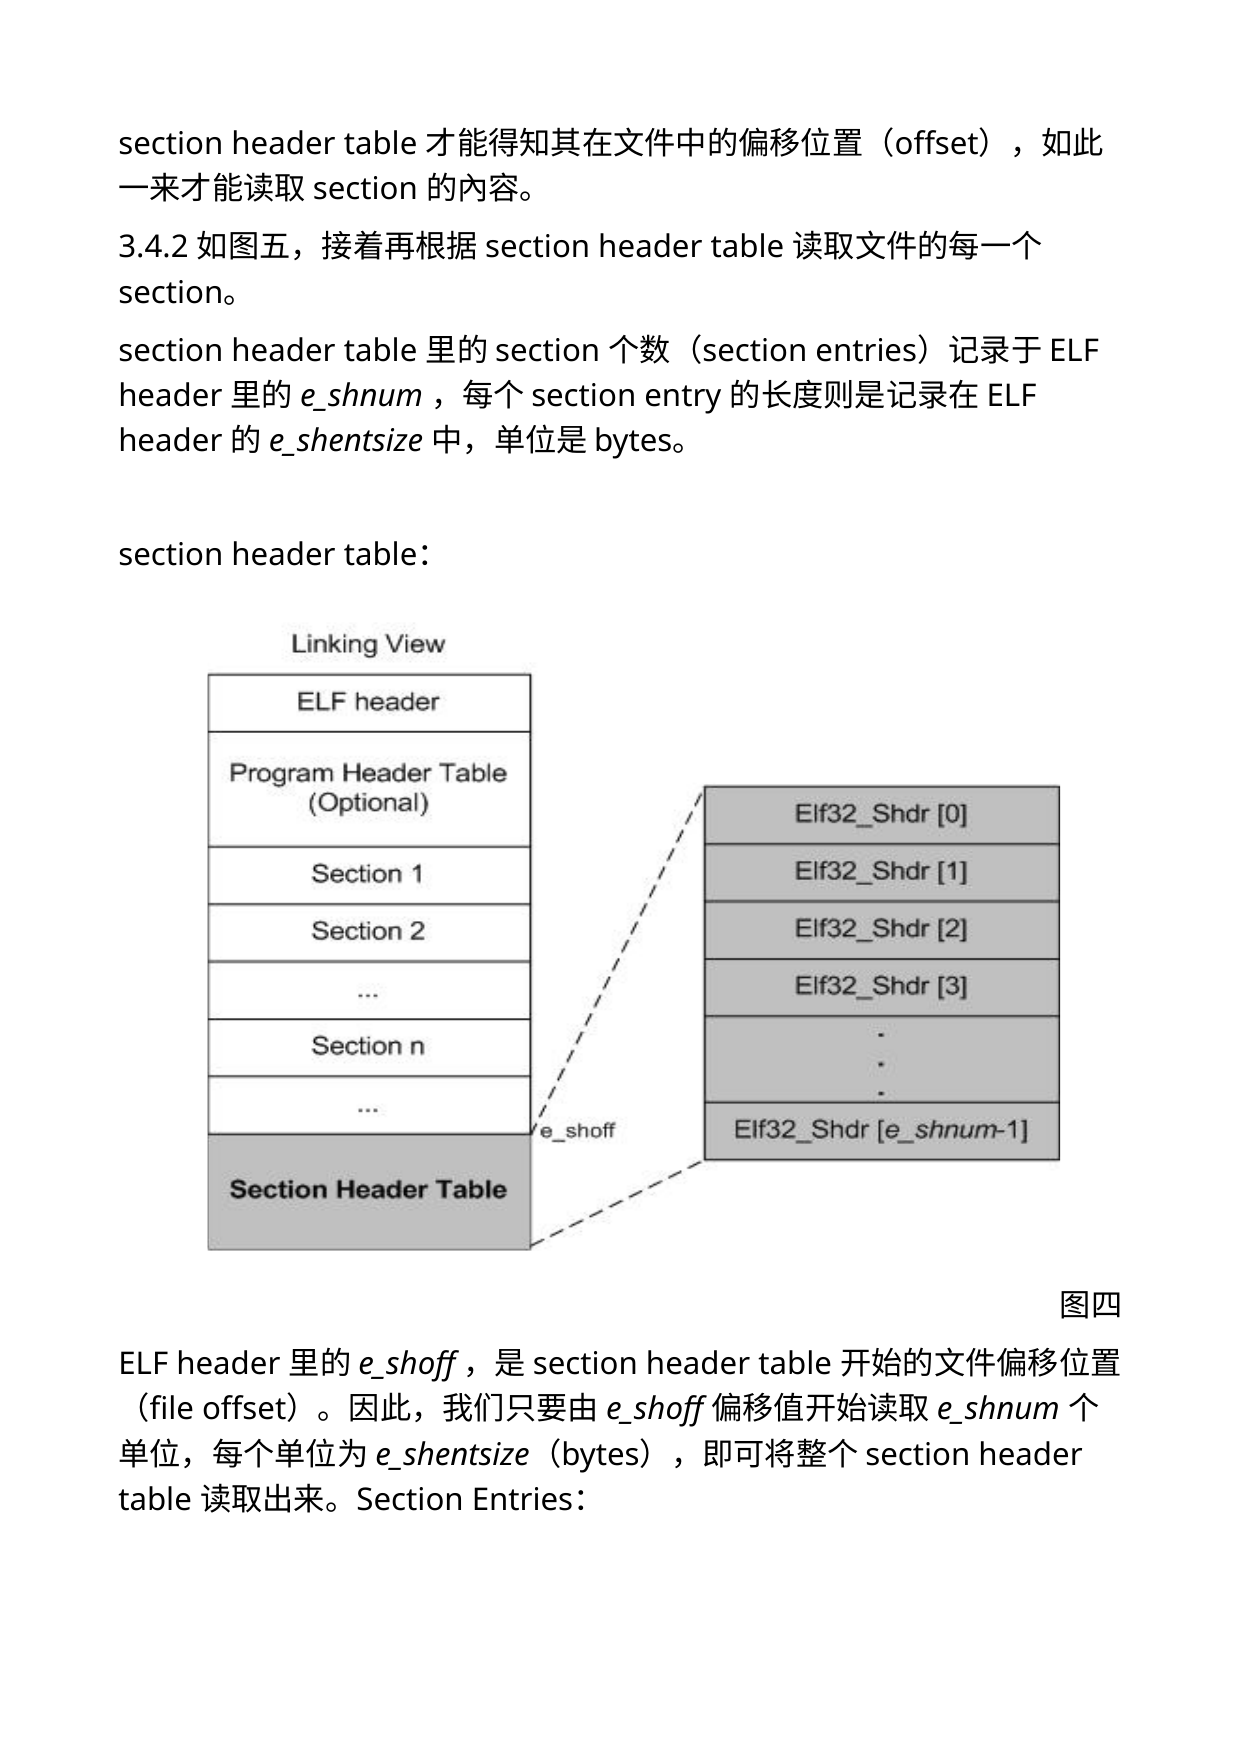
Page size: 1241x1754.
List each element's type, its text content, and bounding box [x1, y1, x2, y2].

text section header table： [118, 529, 1122, 574]
text section header table 才能得知其在文件中的偏移位置（offset），如此一来才能读取 section 的內容。 [118, 118, 1122, 209]
text 图四 [118, 587, 1122, 1326]
picture [207, 596, 1060, 1281]
text ELF header 里的 e_shoff ，是 section header table 开始的文件偏移位置 （file offset）。因此，我们只要由 e_shoff 偏移值开始读取 e_shnum 个单位，每个单位为 e_shentsize（bytes），即可将整个 section header table 读取出来。Section Entries： [118, 1338, 1122, 1520]
text section header table 里的 section 个数（section entries）记录于 ELF header 里的 e_shnum ，每个section entry 的长度则是记录在 ELF header 的 e_shentsize 中，单位是bytes。 [118, 325, 1122, 461]
text 3.4.2 如图五，接着再根据 section header table 读取文件的每一个 section。 [118, 221, 1122, 312]
